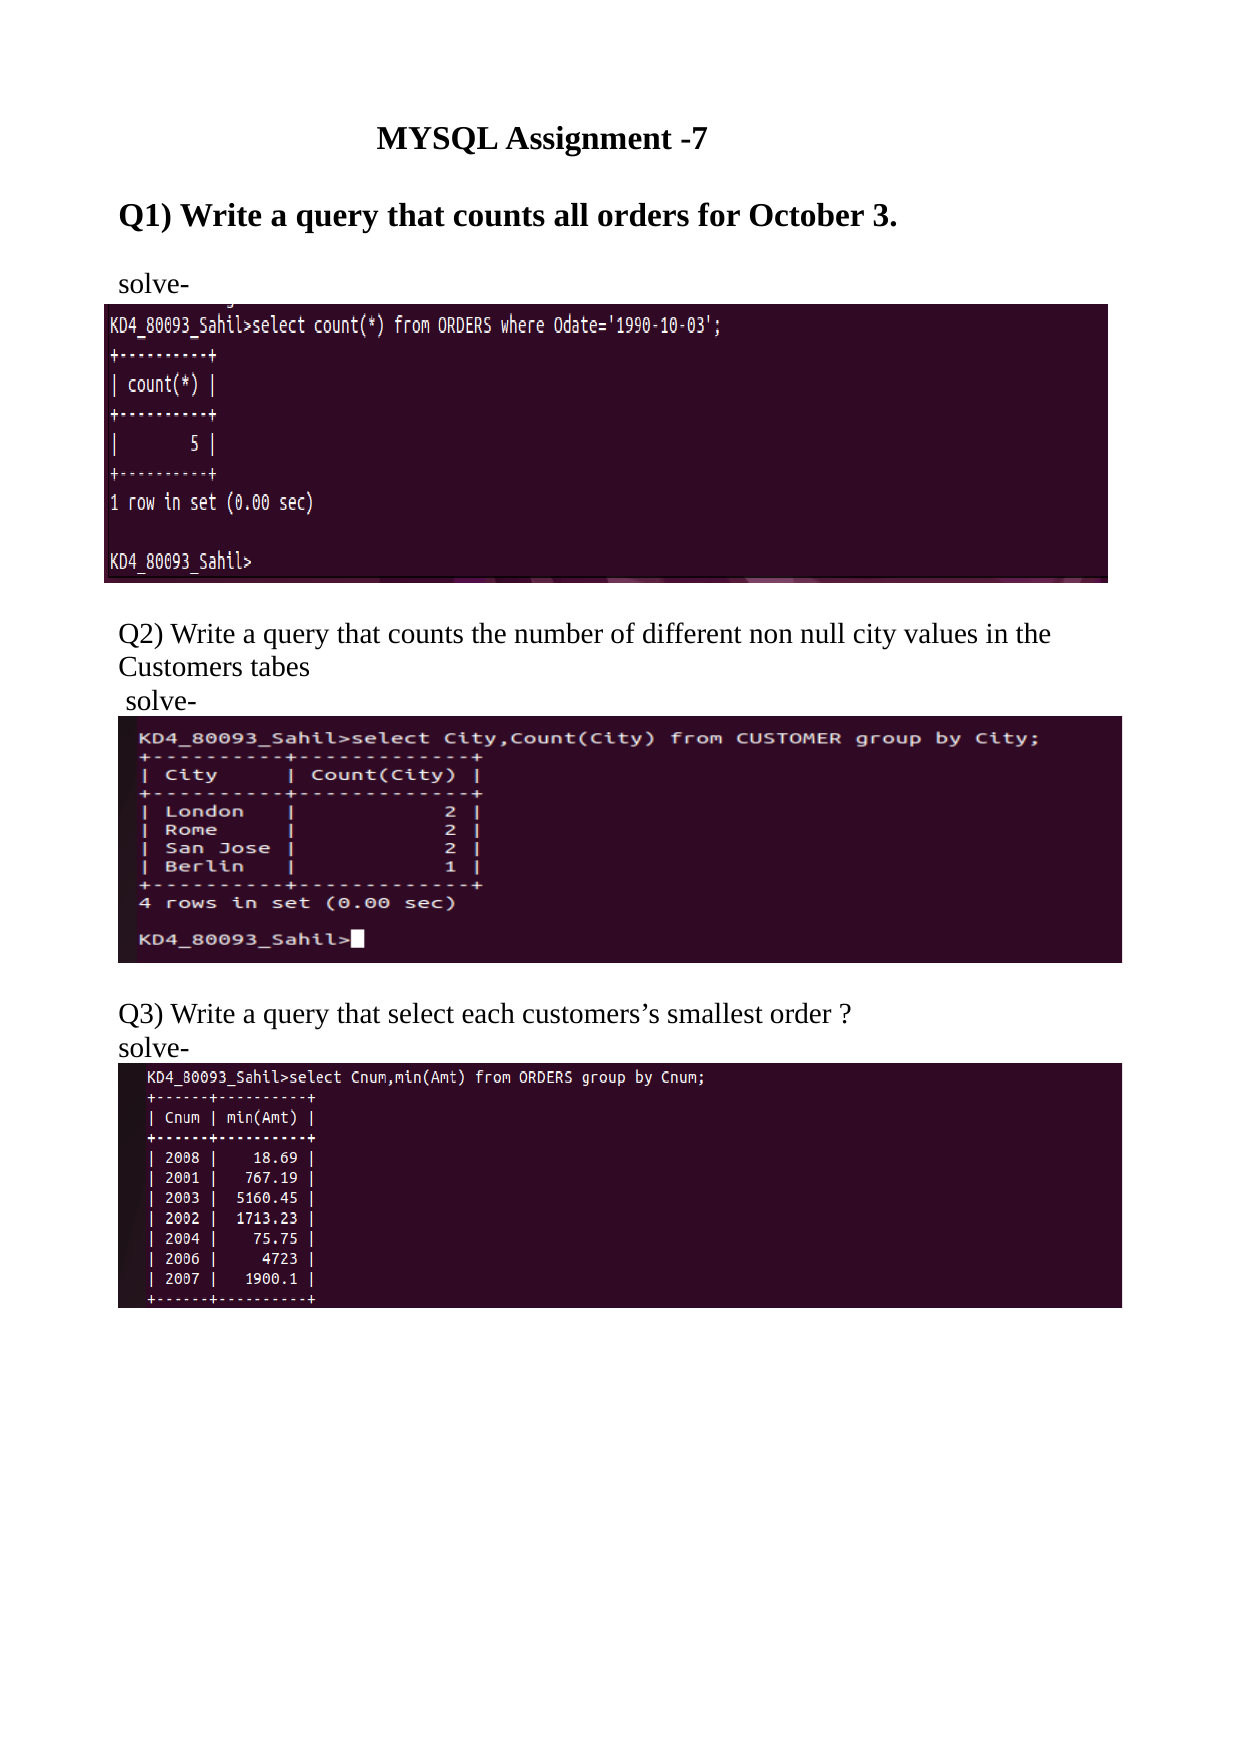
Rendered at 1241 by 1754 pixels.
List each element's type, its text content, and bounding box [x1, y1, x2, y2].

text Q3) Write a query that select each customers’s smallest order ? [118, 996, 1122, 1030]
text solve- [118, 1030, 1122, 1063]
picture [118, 1063, 1123, 1308]
text Q1) Write a query that counts all orders for October 3. [118, 195, 1122, 233]
text MYSQL Assignment -7 [118, 118, 1122, 156]
text solve- [118, 683, 1122, 716]
text Q2) Write a query that counts the number of different non null city values in the Customers tabes [118, 616, 1122, 683]
picture [118, 716, 1123, 963]
picture [104, 304, 1108, 583]
text solve- [118, 267, 1122, 300]
